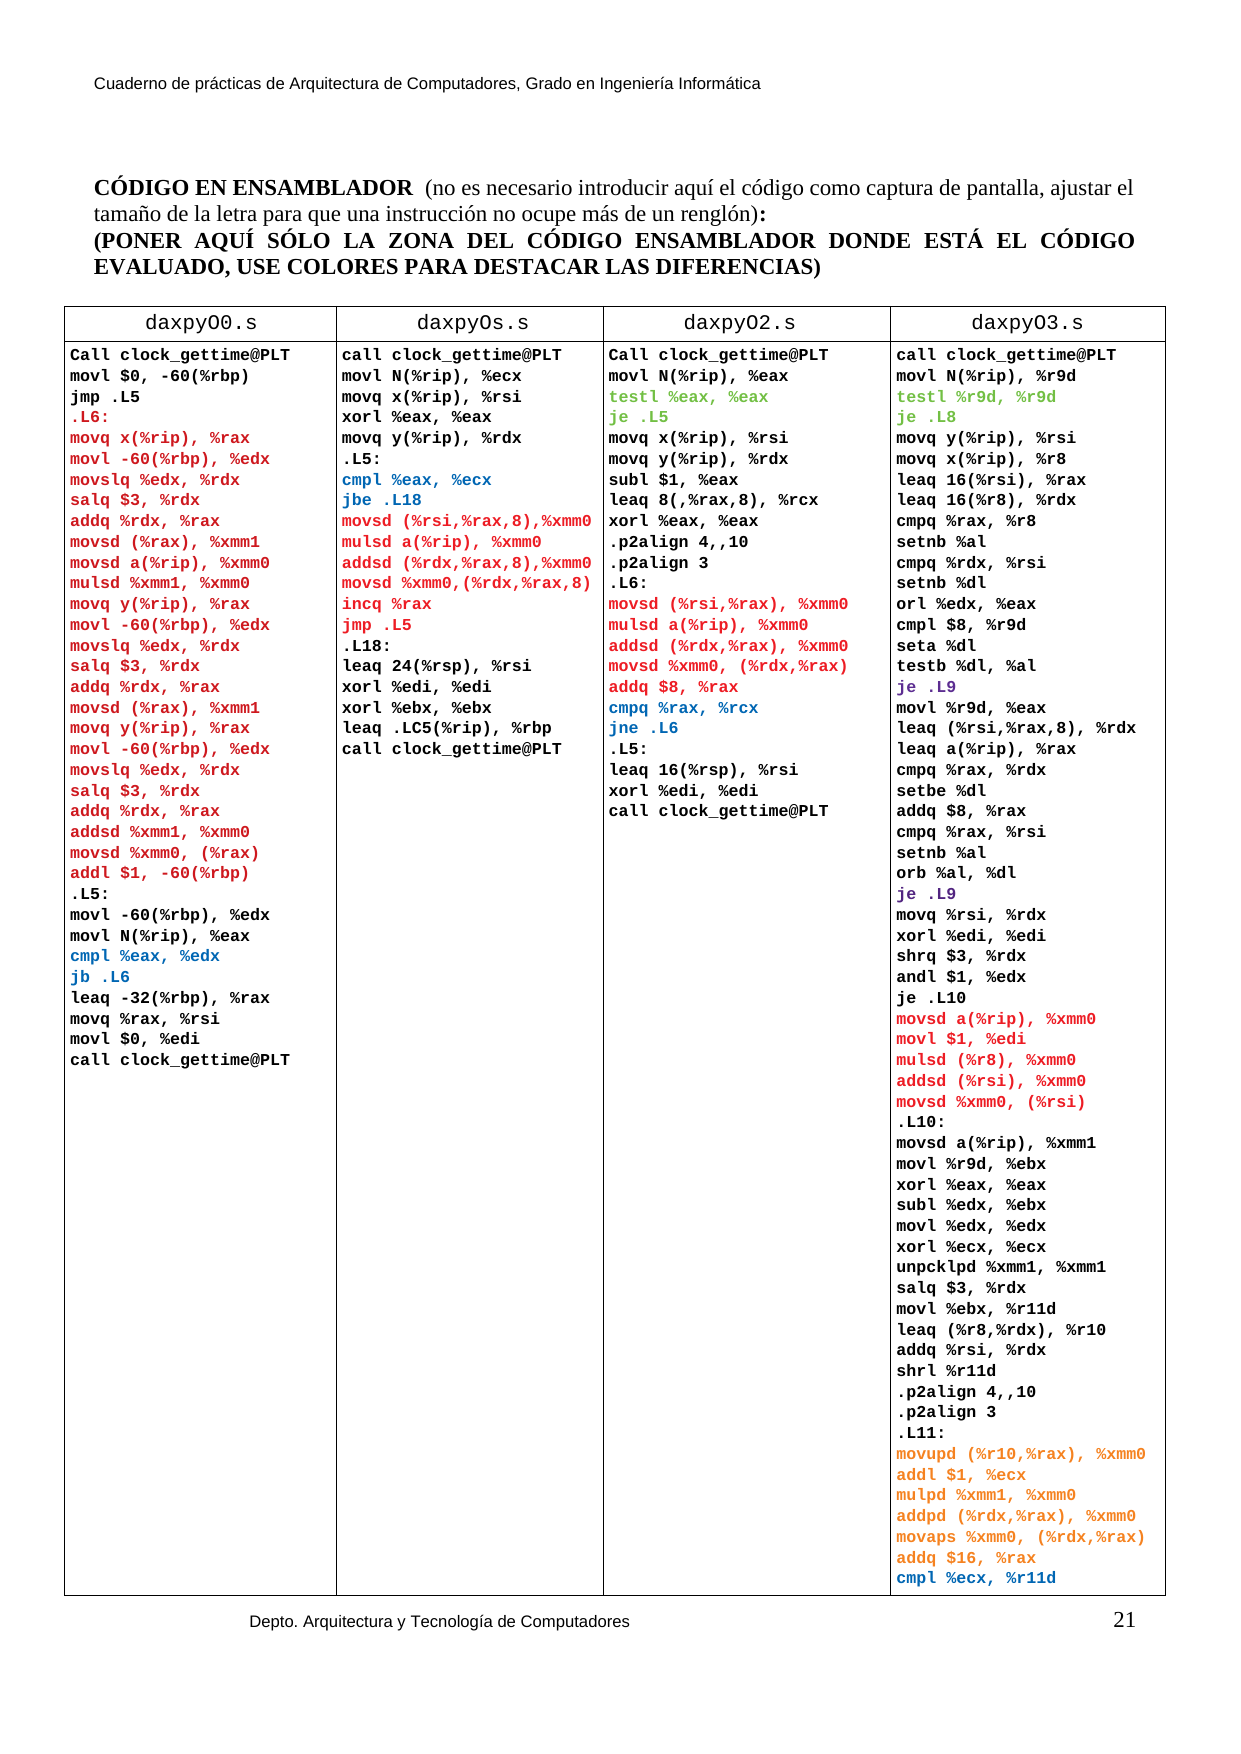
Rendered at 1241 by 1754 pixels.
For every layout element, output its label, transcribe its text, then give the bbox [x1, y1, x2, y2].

table_header daxpyO0.s [65, 307, 336, 341]
table_header daxpyO3.s [891, 307, 1165, 341]
table_cell call clock_gettime@PLT movl N(%rip), %ecx movq x(%rip), %rsi xorl %eax, %eax movq y(%rip), %rdx .L5: cmpl %eax, %ecx jbe .L18 movsd (%rsi,%rax,8),%xmm0 mulsd a(%rip), %xmm0 addsd (%rdx,%rax,8),%xmm0 movsd %xmm0,(%rdx,%rax,8) incq %rax jmp .L5 .L18: leaq 24(%rsp), %rsi xorl %edi, %edi xorl %ebx, %ebx leaq .LC5(%rip), %rbp call clock_gettime@PLT [337, 342, 603, 1594]
text CÓDIGO EN ENSAMBLADOR (no es necesario introducir aquí el código como captura de pantalla, ajustar el tamaño de la letra para que una instrucción no ocupe más de un renglón): [94, 174, 1136, 227]
table_header daxpyOs.s [337, 307, 603, 341]
table_cell call clock_gettime@PLT movl N(%rip), %r9d testl %r9d, %r9d je .L8 movq y(%rip), %rsi movq x(%rip), %r8 leaq 16(%rsi), %rax leaq 16(%r8), %rdx cmpq %rax, %r8 setnb %al cmpq %rdx, %rsi setnb %dl orl %edx, %eax cmpl $8, %r9d seta %dl testb %dl, %al je .L9 movl %r9d, %eax leaq (%rsi,%rax,8), %rdx leaq a(%rip), %rax cmpq %rax, %rdx setbe %dl addq $8, %rax cmpq %rax, %rsi setnb %al orb %al, %dl je .L9 movq %rsi, %rdx xorl %edi, %edi shrq $3, %rdx andl $1, %edx je .L10 movsd a(%rip), %xmm0 movl $1, %edi mulsd (%r8), %xmm0 addsd (%rsi), %xmm0 movsd %xmm0, (%rsi) .L10: movsd a(%rip), %xmm1 movl %r9d, %ebx xorl %eax, %eax subl %edx, %ebx movl %edx, %edx xorl %ecx, %ecx unpcklpd %xmm1, %xmm1 salq $3, %rdx movl %ebx, %r11d leaq (%r8,%rdx), %r10 addq %rsi, %rdx shrl %r11d .p2align 4,,10 .p2align 3 .L11: movupd (%r10,%rax), %xmm0 addl $1, %ecx mulpd %xmm1, %xmm0 addpd (%rdx,%rax), %xmm0 movaps %xmm0, (%rdx,%rax) addq $16, %rax cmpl %ecx, %r11d [891, 342, 1165, 1594]
table_cell Call clock_gettime@PLT movl $0, -60(%rbp) jmp .L5 .L6: movq x(%rip), %rax movl -60(%rbp), %edx movslq %edx, %rdx salq $3, %rdx addq %rdx, %rax movsd (%rax), %xmm1 movsd a(%rip), %xmm0 mulsd %xmm1, %xmm0 movq y(%rip), %rax movl -60(%rbp), %edx movslq %edx, %rdx salq $3, %rdx addq %rdx, %rax movsd (%rax), %xmm1 movq y(%rip), %rax movl -60(%rbp), %edx movslq %edx, %rdx salq $3, %rdx addq %rdx, %rax addsd %xmm1, %xmm0 movsd %xmm0, (%rax) addl $1, -60(%rbp) .L5: movl -60(%rbp), %edx movl N(%rip), %eax cmpl %eax, %edx jb .L6 leaq -32(%rbp), %rax movq %rax, %rsi movl $0, %edi call clock_gettime@PLT [65, 342, 336, 1594]
text (PONER AQUÍ SÓLO LA ZONA DEL CÓDIGO ENSAMBLADOR DONDE ESTÁ EL CÓDIGO EVALUADO, USE COLORES PARA DESTACAR LAS DIFERENCIAS) [94, 227, 1136, 279]
table_header daxpyO2.s [604, 307, 890, 341]
table_cell Call clock_gettime@PLT movl N(%rip), %eax testl %eax, %eax je .L5 movq x(%rip), %rsi movq y(%rip), %rdx subl $1, %eax leaq 8(,%rax,8), %rcx xorl %eax, %eax .p2align 4,,10 .p2align 3 .L6: movsd (%rsi,%rax), %xmm0 mulsd a(%rip), %xmm0 addsd (%rdx,%rax), %xmm0 movsd %xmm0, (%rdx,%rax) addq $8, %rax cmpq %rax, %rcx jne .L6 .L5: leaq 16(%rsp), %rsi xorl %edi, %edi call clock_gettime@PLT [604, 342, 890, 1594]
